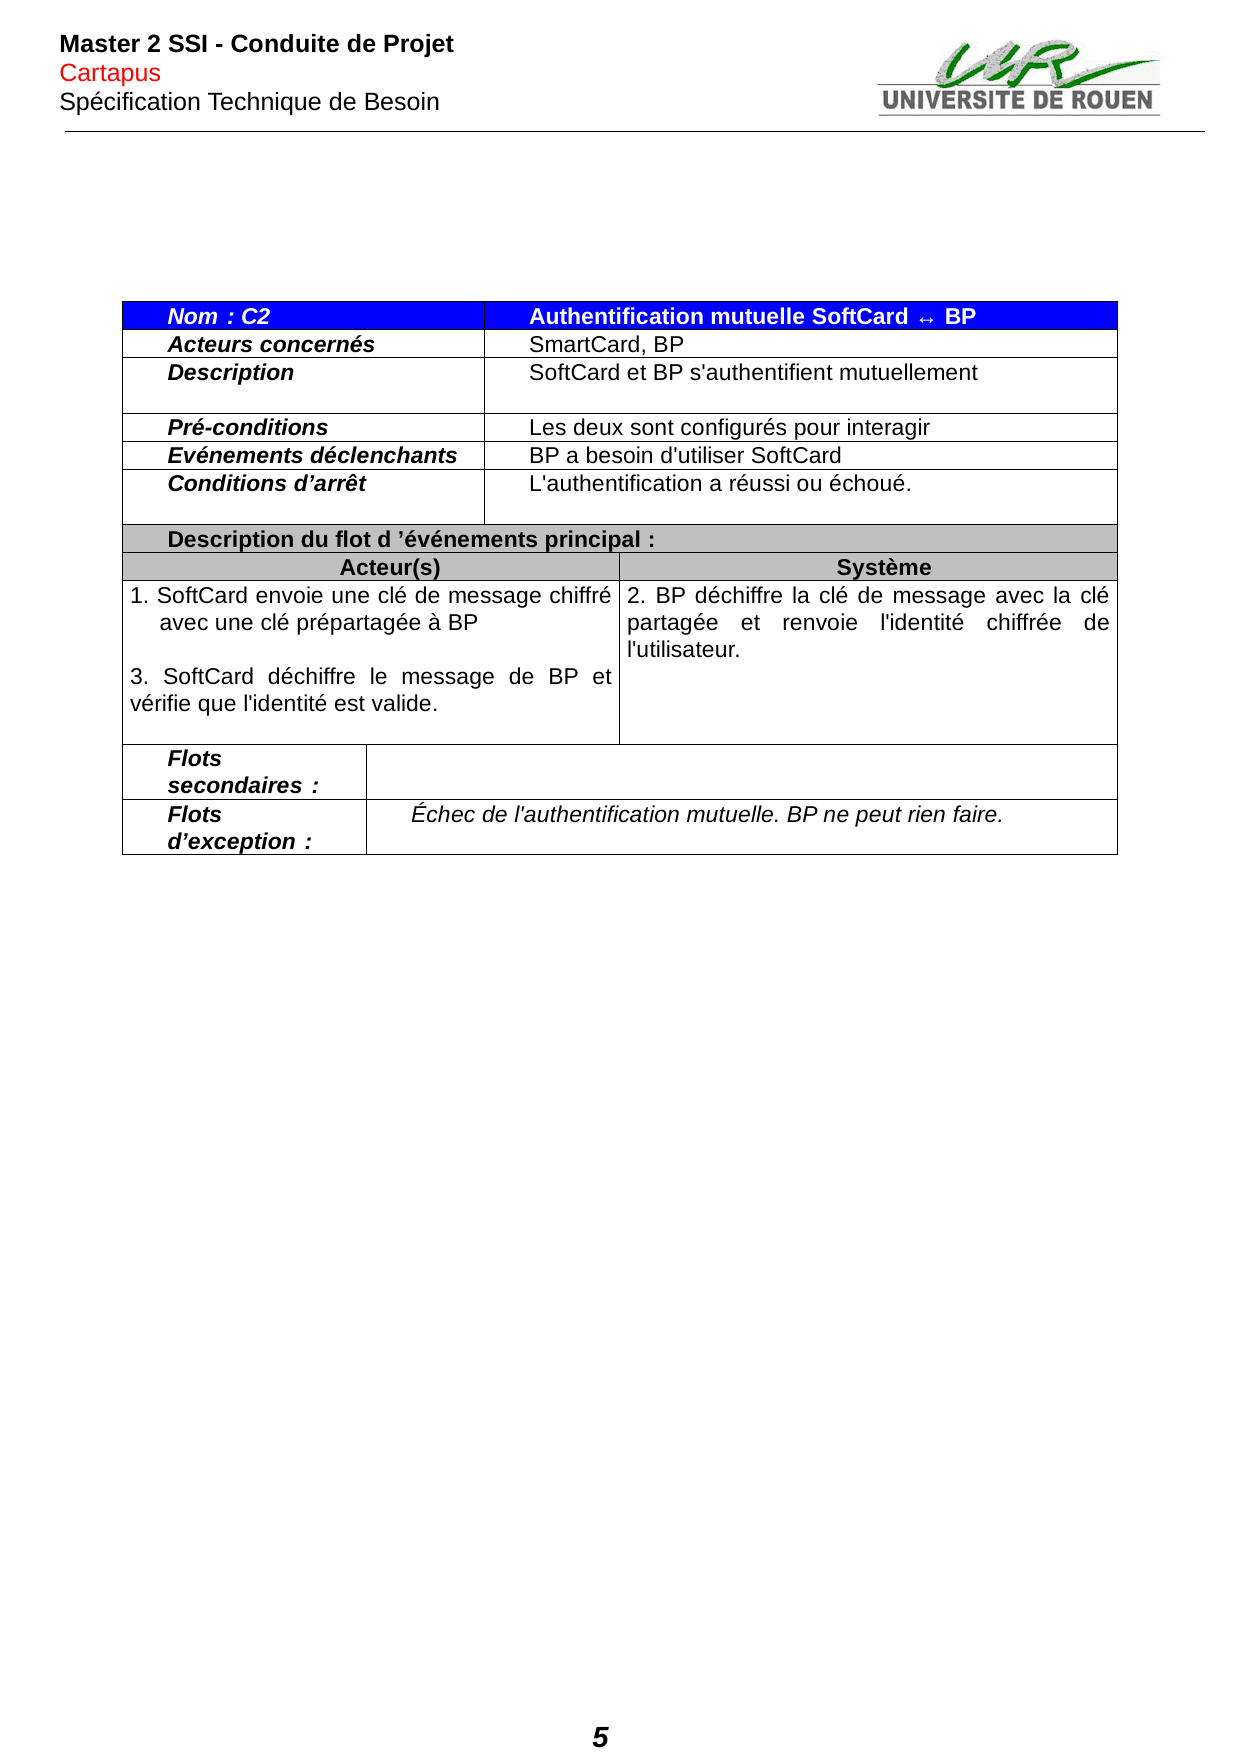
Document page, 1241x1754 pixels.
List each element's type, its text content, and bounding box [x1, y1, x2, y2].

table_cell Échec de l'authentification mutuelle. BP ne peut rien faire. [367, 800, 1117, 854]
table_cell SmartCard, BP [485, 330, 1117, 357]
table_cell 2. BP déchiffre la clé de message avec la clé partagée et renvoie l'identité chiffrée de l'utilisateur. [620, 581, 1117, 744]
table_cell Conditions d’arrêt [123, 470, 484, 524]
table_cell Système [620, 553, 1117, 580]
table_cell Description [123, 358, 484, 412]
table_cell [367, 745, 1117, 799]
table_cell Les deux sont configurés pour interagir [485, 414, 1117, 441]
table_header Nom : C2 [123, 302, 484, 329]
table_cell Flots d’exception : [123, 800, 366, 854]
table_cell Evénements déclenchants [123, 442, 484, 469]
table_cell 1. SoftCard envoie une clé de message chiffré avec une clé prépartagée à BP 3. SoftCard déchiffre le message de BP et vérifie que l'identité est valide. [123, 581, 619, 744]
table_cell Acteur(s) [123, 553, 619, 580]
table_cell SoftCard et BP s'authentifient mutuellement [485, 358, 1117, 412]
table_cell BP a besoin d'utiliser SoftCard [485, 442, 1117, 469]
table_cell Flots secondaires : [123, 745, 366, 799]
table_cell Acteurs concernés [123, 330, 484, 357]
table_header Authentification mutuelle SoftCard ↔ BP [485, 302, 1117, 329]
table_cell Pré-conditions [123, 414, 484, 441]
table_cell Description du flot d ’événements principal : [123, 525, 1117, 552]
picture [872, 32, 1170, 118]
table_cell L'authentification a réussi ou échoué. [485, 470, 1117, 524]
